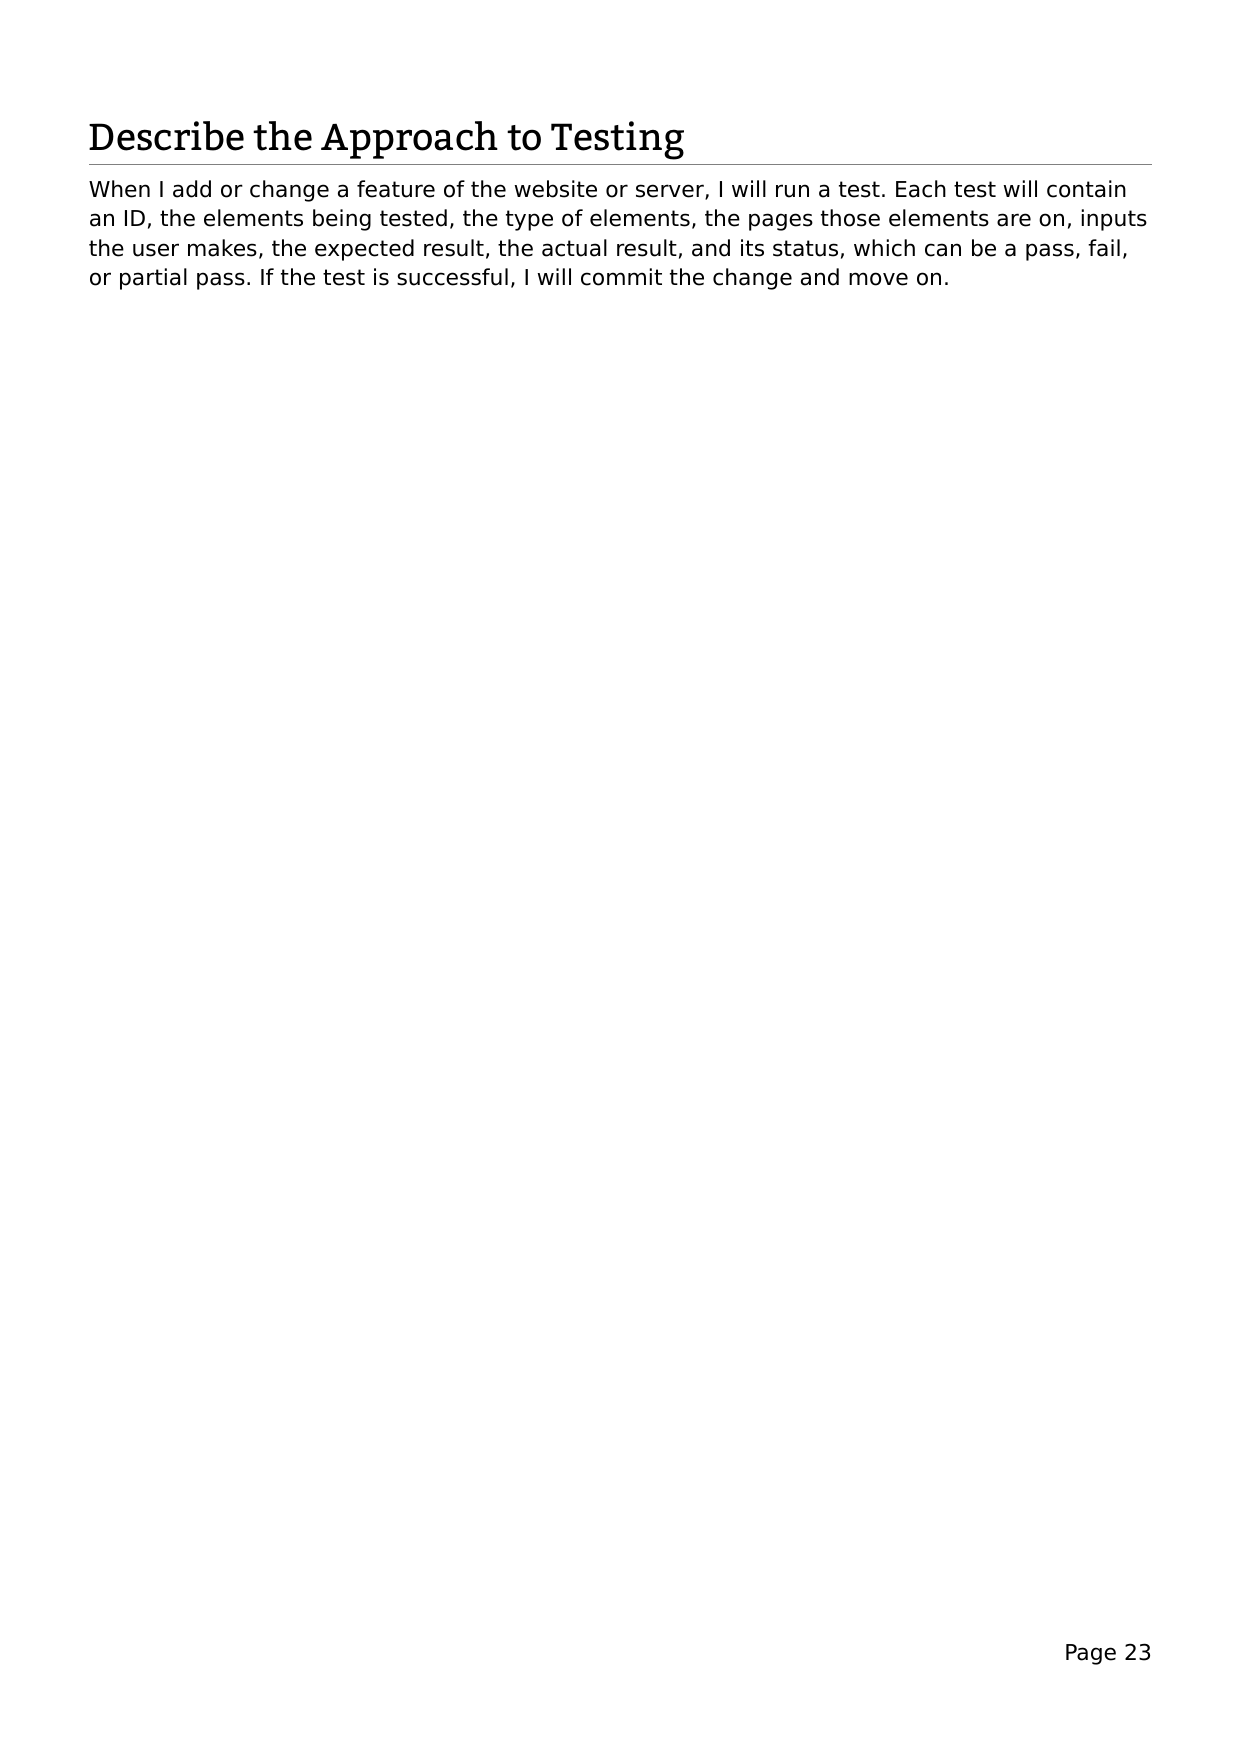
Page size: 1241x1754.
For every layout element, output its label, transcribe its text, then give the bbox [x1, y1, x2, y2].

subtitle Describe the Approach to Testing [88, 113, 1152, 165]
text When I add or change a feature of the website or server, I will run a test. Each test will contain an ID, the elements being tested, the type of elements, the pages those elements are on, inputs the user makes, the expected result, the actual result, and its status, which can be a pass, fail, or partial pass. If the test is successful, I will commit the change and move on. [88, 177, 1152, 291]
